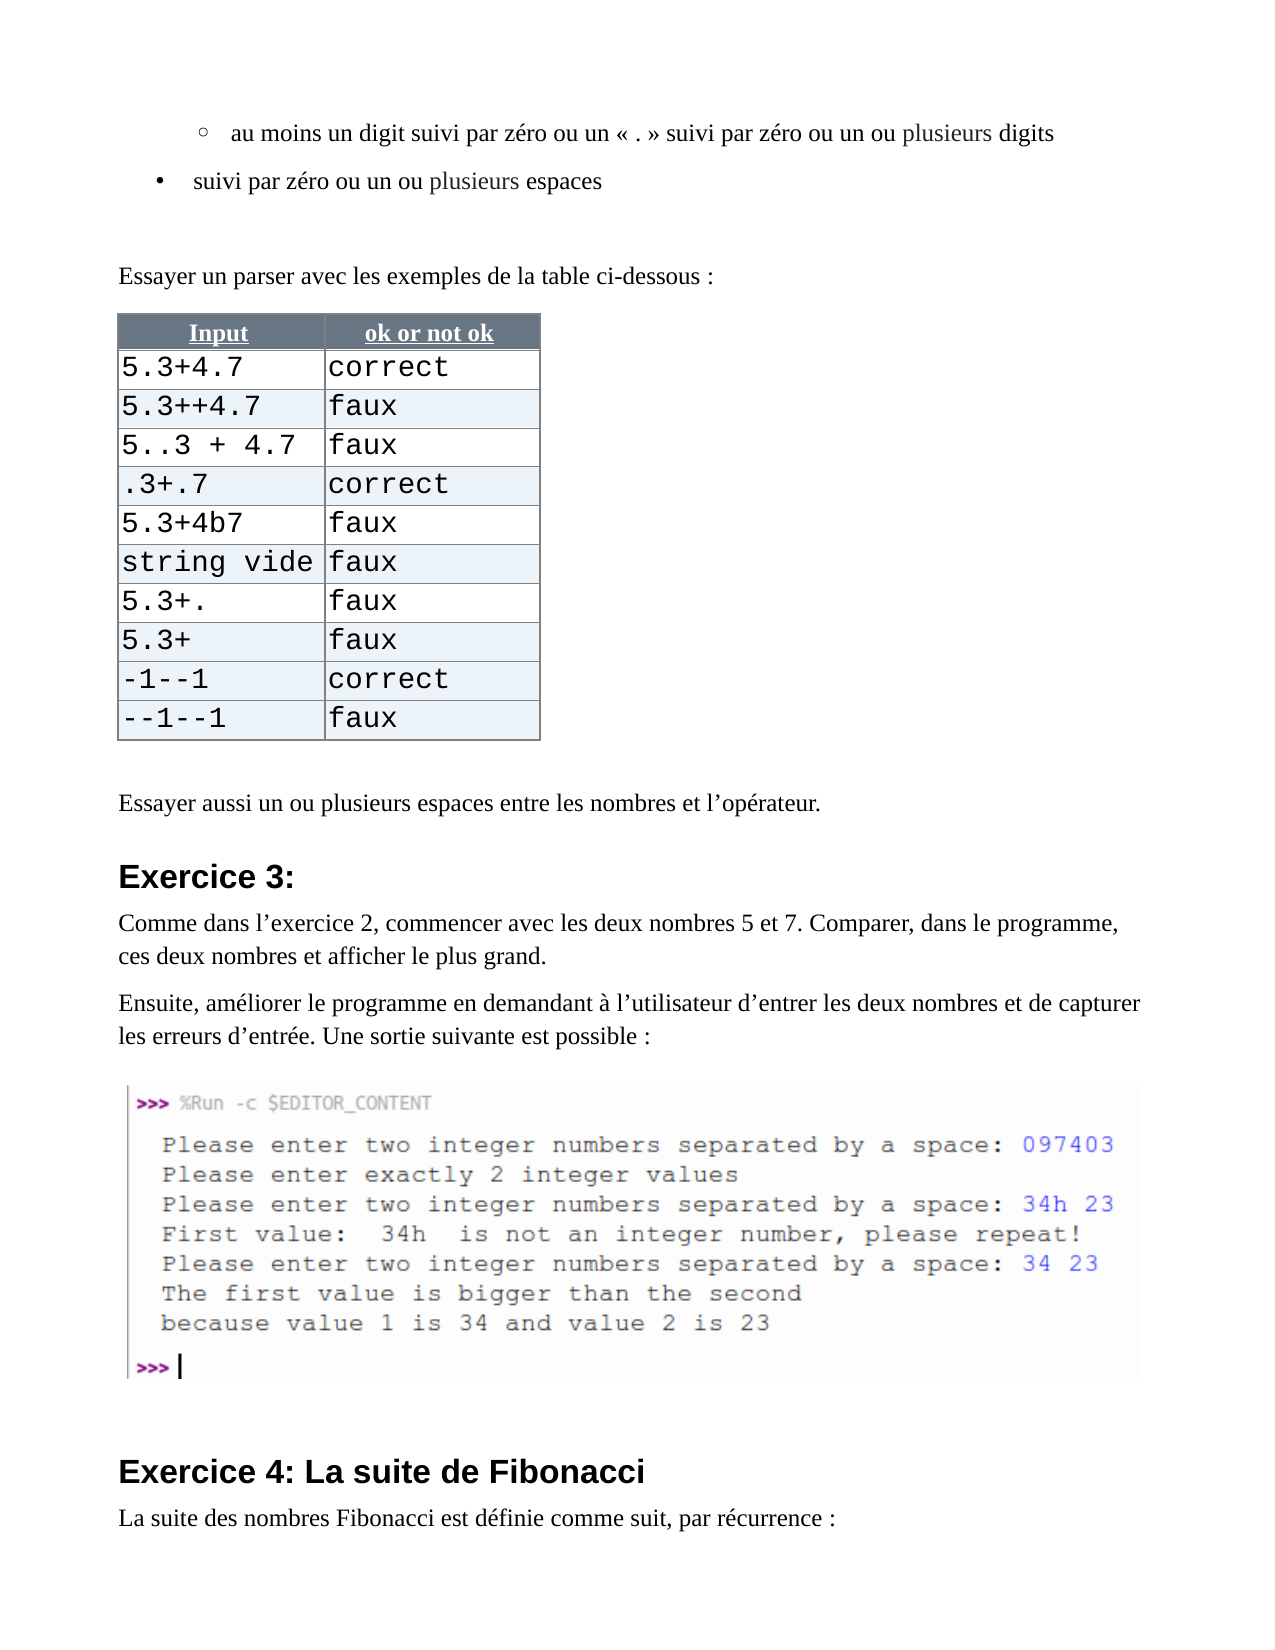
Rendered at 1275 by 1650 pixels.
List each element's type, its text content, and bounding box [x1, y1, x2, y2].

subtitle Exercice 4: La suite de Fibonacci [118, 1452, 1157, 1490]
list au moins un digit suivi par zéro ou un « . » suivi par zéro ou un ou plusieurs digits [193, 118, 1157, 147]
table_cell .3+.7 [119, 467, 324, 505]
table_cell 5.3+ [119, 623, 324, 661]
table_cell -1--1 [119, 662, 324, 700]
text Essayer un parser avec les exemples de la table ci-dessous : [118, 261, 1157, 290]
table_cell faux [326, 429, 539, 466]
table_cell faux [326, 701, 539, 739]
table_cell faux [326, 545, 539, 583]
table_cell faux [326, 506, 539, 544]
picture [127, 1085, 1142, 1379]
table_cell 5.3+4.7 [119, 351, 324, 388]
table_cell correct [326, 351, 539, 388]
table_cell string vide [119, 545, 324, 583]
table_cell faux [326, 584, 539, 622]
text Essayer aussi un ou plusieurs espaces entre les nombres et l’opérateur. [118, 788, 1157, 817]
text La suite des nombres Fibonacci est définie comme suit, par récurrence : [118, 1503, 1157, 1532]
text Comme dans l’exercice 2, commencer avec les deux nombres 5 et 7. Comparer, dans le programme, ces deux nombres et afficher le plus grand. [118, 908, 1157, 969]
table_header Input [119, 315, 324, 349]
table_cell --1--1 [119, 701, 324, 739]
table_cell faux [326, 390, 539, 427]
table_header ok or not ok [326, 315, 539, 349]
table_cell 5.3+4b7 [119, 506, 324, 544]
table_cell 5.3+. [119, 584, 324, 622]
list suivi par zéro ou un ou plusieurs espaces [156, 166, 1157, 194]
subtitle Exercice 3: [118, 857, 1157, 895]
table_cell faux [326, 623, 539, 661]
text Ensuite, améliorer le programme en demandant à l’utilisateur d’entrer les deux nombres et de capturer les erreurs d’entrée. Une sortie suivante est possible : [118, 988, 1157, 1050]
table_cell 5..3 + 4.7 [119, 429, 324, 466]
table_cell 5.3++4.7 [119, 390, 324, 427]
table_cell correct [326, 662, 539, 700]
table_cell correct [326, 467, 539, 505]
